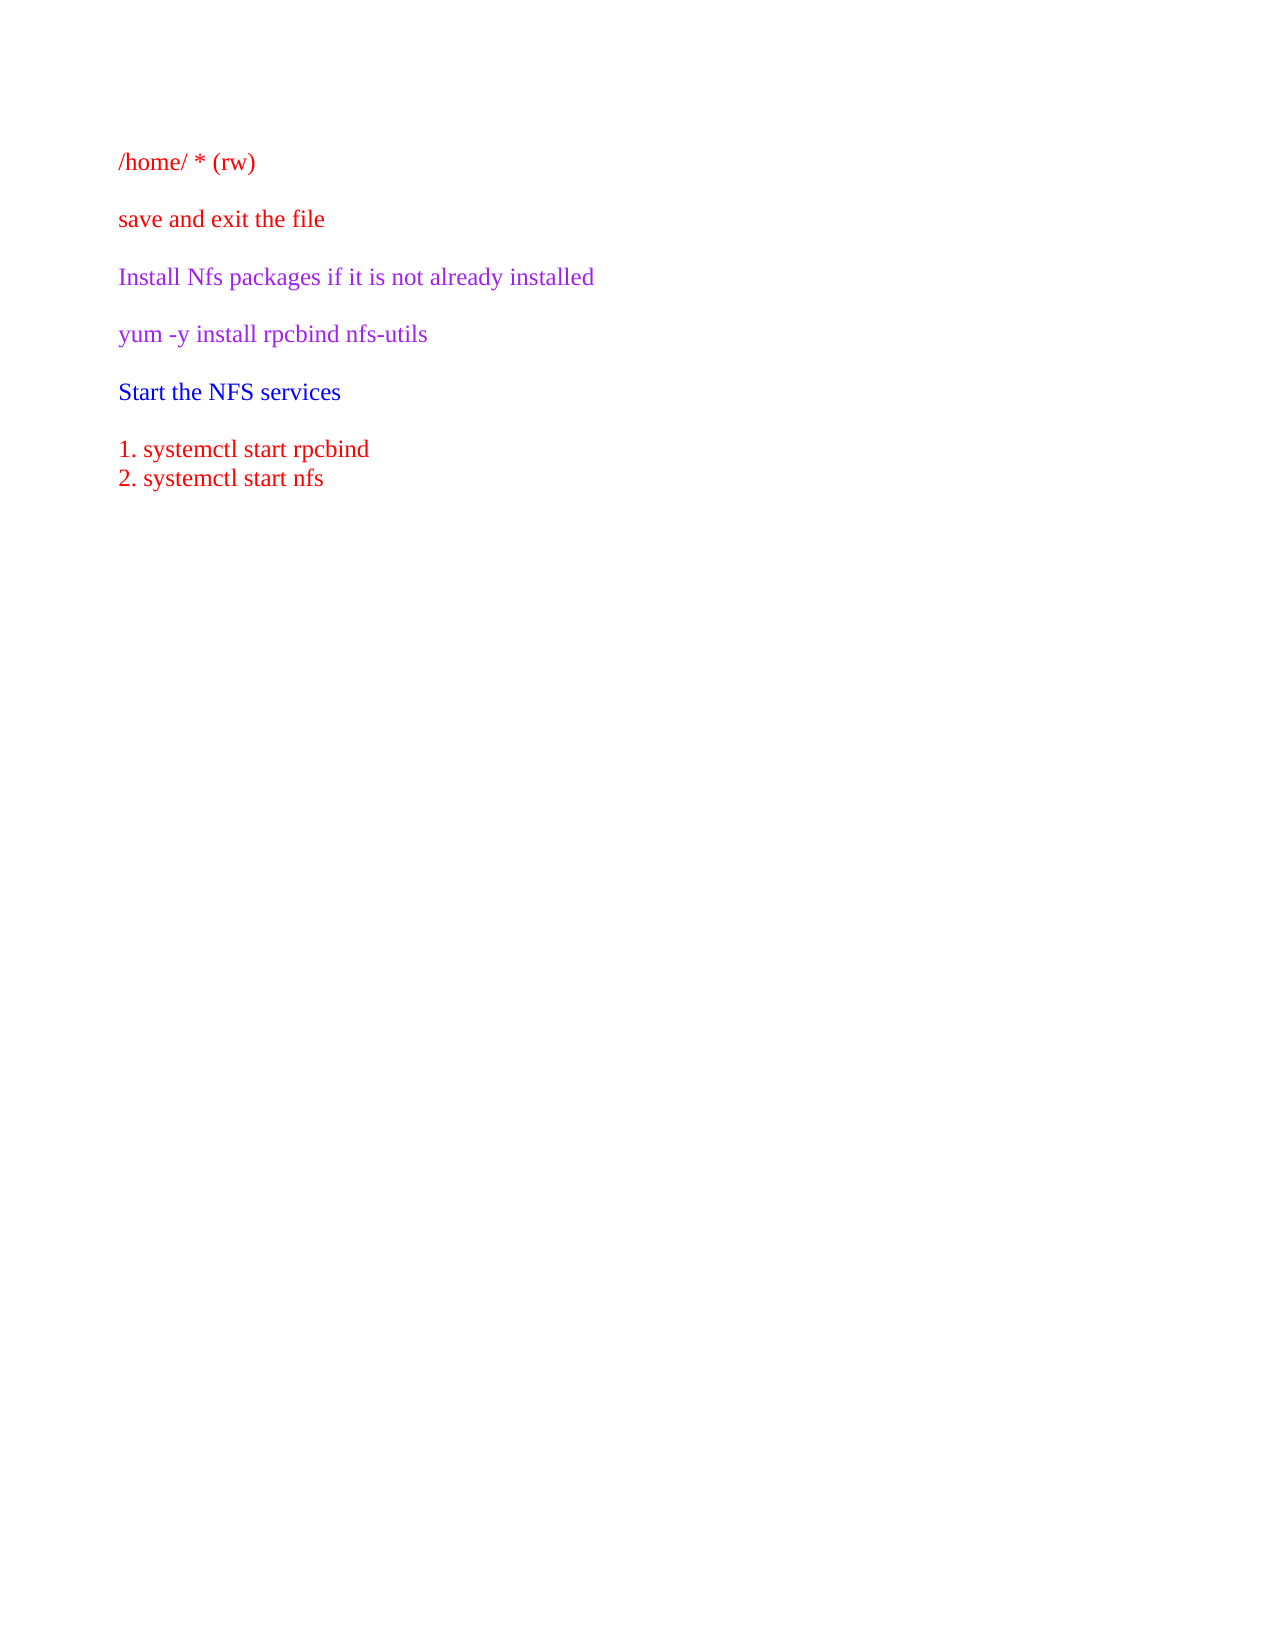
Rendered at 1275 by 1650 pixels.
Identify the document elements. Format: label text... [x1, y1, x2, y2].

text /home/ * (rw) save and exit the file Install Nfs packages if it is not already installed yum -y install rpcbind nfs-utils Start the NFS services 1. systemctl start rpcbind 2. systemctl start nfs [118, 118, 1157, 923]
